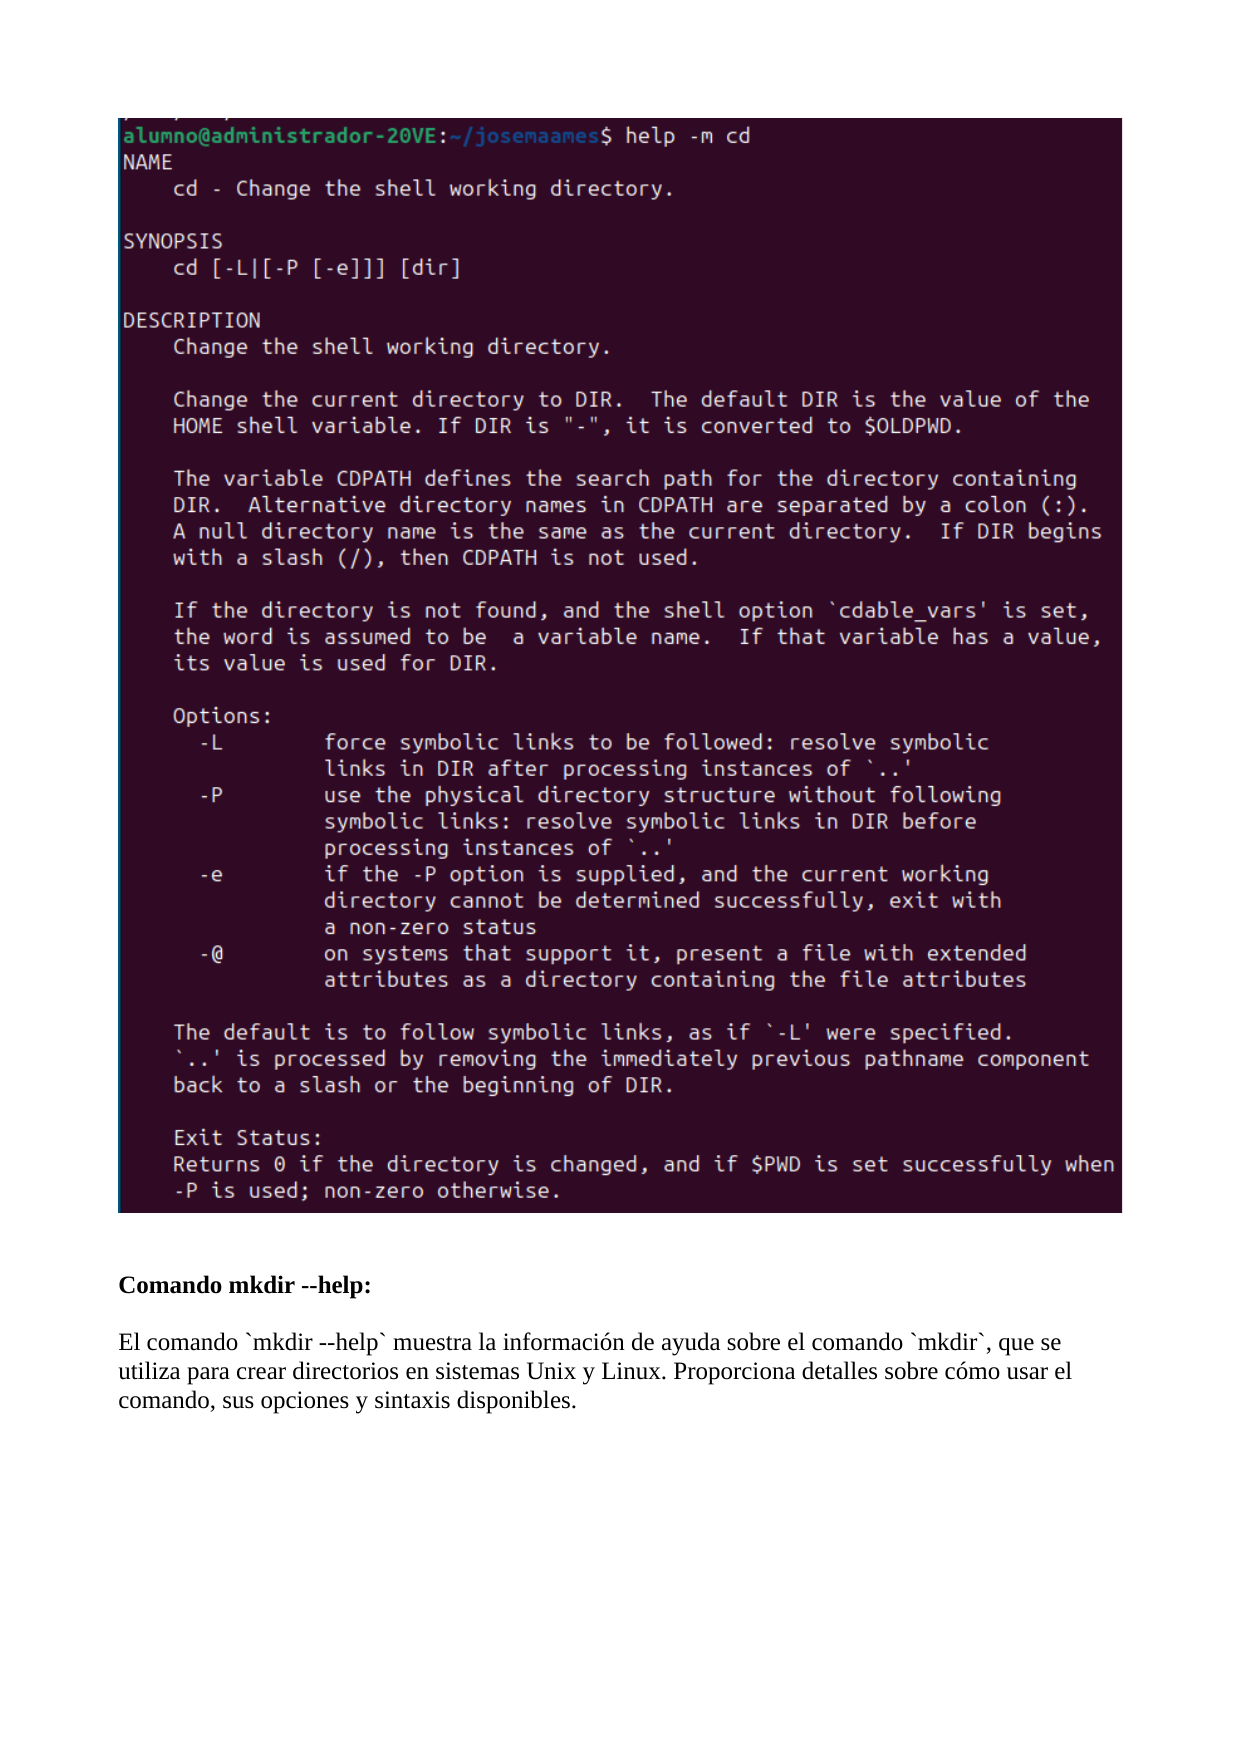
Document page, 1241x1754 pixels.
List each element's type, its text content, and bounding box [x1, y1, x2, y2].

text Comando mkdir --help: [118, 1270, 1122, 1299]
text El comando `mkdir --help` muestra la información de ayuda sobre el comando `mkdir`, que se utiliza para crear directorios en sistemas Unix y Linux. Proporciona detalles sobre cómo usar el comando, sus opciones y sintaxis disponibles. [118, 1327, 1122, 1414]
